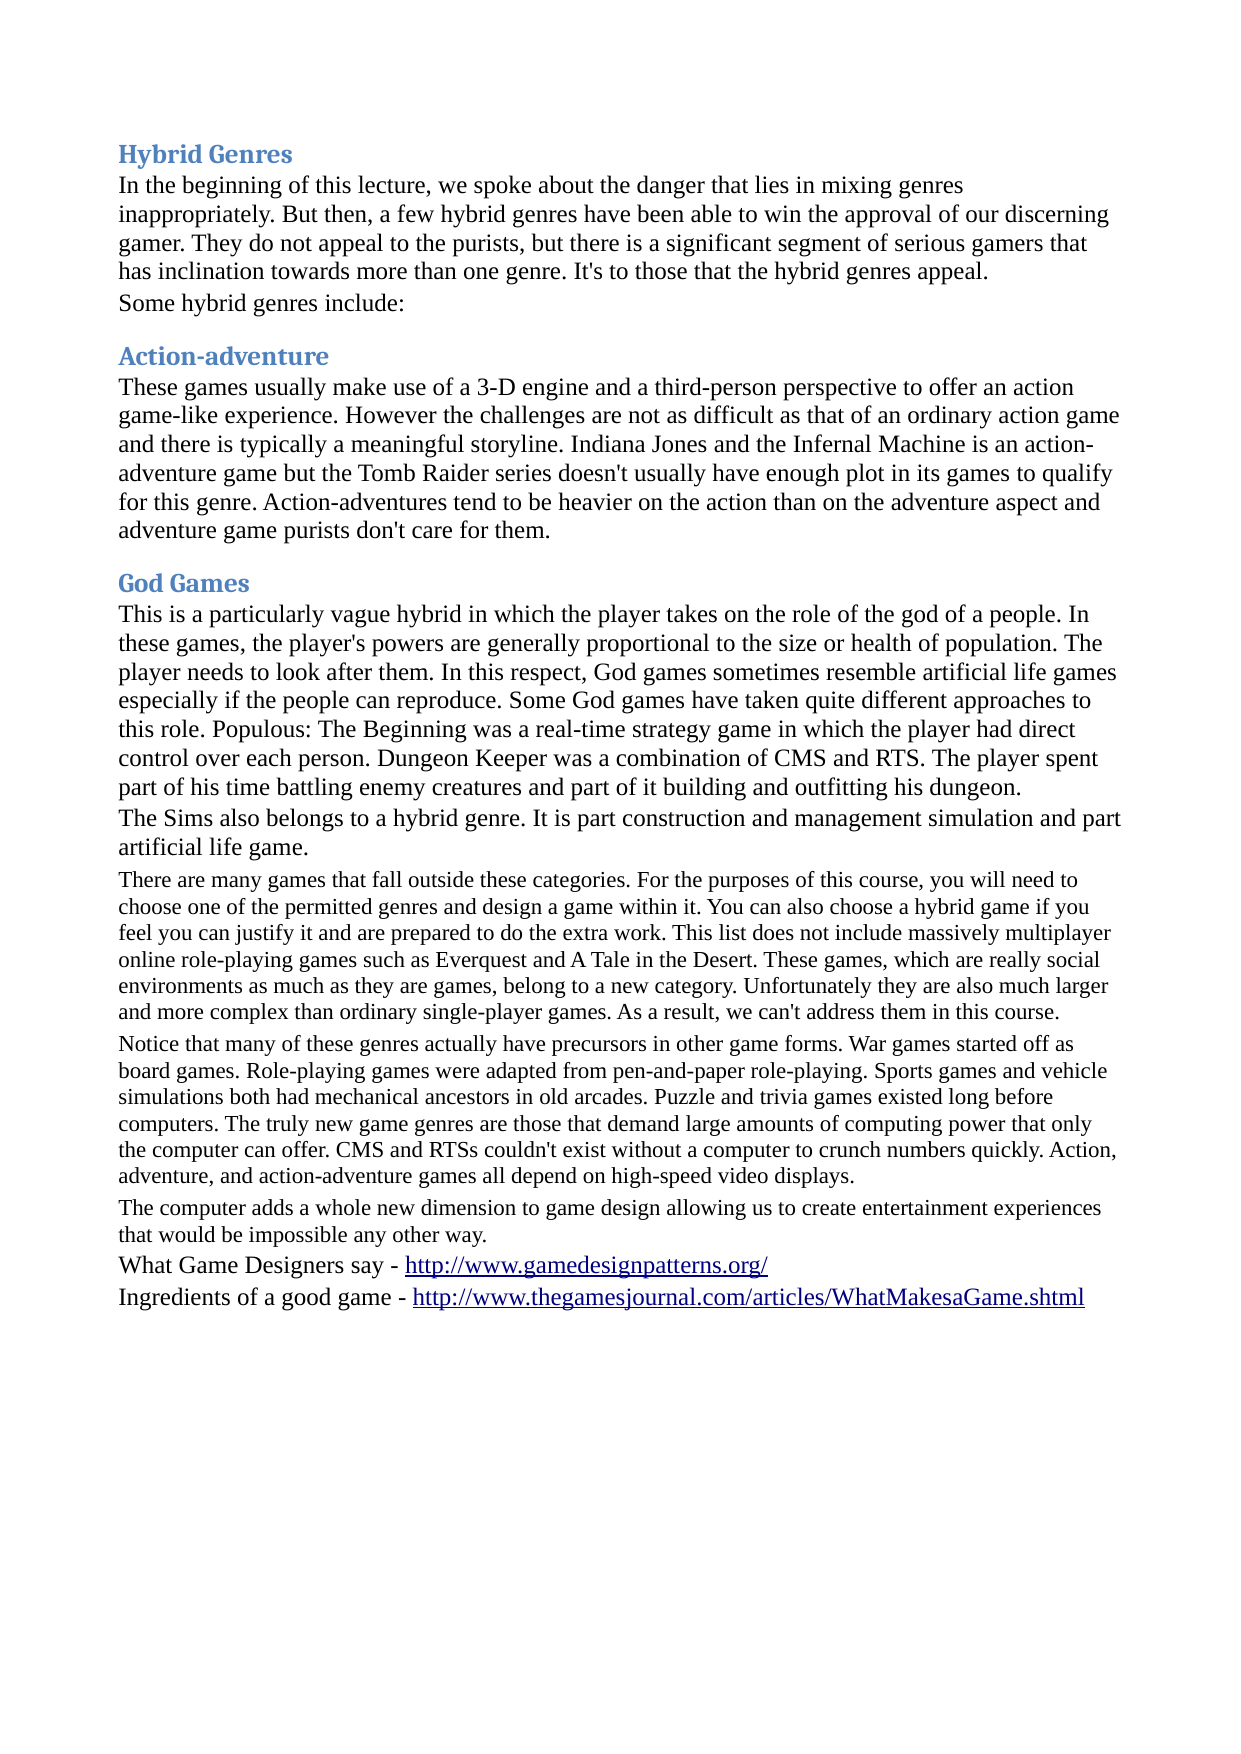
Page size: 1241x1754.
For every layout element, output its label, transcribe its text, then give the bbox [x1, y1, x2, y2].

text This is a particularly vague hybrid in which the player takes on the role of the god of a people. In these games, the player's powers are generally proportional to the size or health of population. The player needs to look after them. In this respect, God games sometimes resemble artificial life games especially if the people can reproduce. Some God games have taken quite different approaches to this role. Populous: The Beginning was a real-time strategy game in which the player had direct control over each person. Dungeon Keeper was a combination of CMS and RTS. The player spent part of his time battling enemy creatures and part of it building and outfitting his dungeon. [118, 599, 1122, 800]
text Ingredients of a good game - http://www.thegamesjournal.com/articles/WhatMakesaGame.shtml [118, 1282, 1122, 1311]
subtitle God Games [118, 568, 1122, 599]
text What Game Designers say - http://www.gamedesignpatterns.org/ [118, 1250, 1122, 1279]
text The Sims also belongs to a hybrid genre. It is part construction and management simulation and part artificial life game. [118, 803, 1122, 861]
text Notice that many of these genres actually have precursors in other game forms. War games started off as board games. Role-playing games were adapted from pen-and-paper role-playing. Sports games and vehicle simulations both had mechanical ancestors in old arcades. Puzzle and trivia games existed long before computers. The truly new game genres are those that demand large amounts of computing power that only the computer can offer. CMS and RTSs couldn't exist without a computer to crunch numbers quickly. Action, adventure, and action-adventure games all depend on high-speed video displays. [118, 1031, 1122, 1189]
subtitle Action-adventure [118, 341, 1122, 372]
text In the beginning of this lecture, we spoke about the danger that lies in mixing genres inappropriately. But then, a few hybrid genres have been able to win the approval of our discerning gamer. They do not appeal to the purists, but there is a significant segment of serious gamers that has inclination towards more than one genre. It's to those that the hybrid genres appeal. [118, 170, 1122, 285]
subtitle Hybrid Genres [118, 139, 1122, 170]
text These games usually make use of a 3-D engine and a third-person perspective to offer an action game-like experience. However the challenges are not as difficult as that of an ordinary action game and there is typically a meaningful storyline. Indiana Jones and the Infernal Machine is an action-adventure game but the Tomb Raider series doesn't usually have enough plot in its games to qualify for this genre. Action-adventures tend to be heavier on the action than on the adventure aspect and adventure game purists don't care for them. [118, 372, 1122, 544]
text The computer adds a whole new dimension to game design allowing us to create entertainment experiences that would be impossible any other way. [118, 1194, 1122, 1247]
text Some hybrid genres include: [118, 288, 1122, 317]
text There are many games that fall outside these categories. For the purposes of this course, you will need to choose one of the permitted genres and design a game within it. You can also choose a hybrid game if you feel you can justify it and are prepared to do the extra work. This list does not include massively multiplayer online role-playing games such as Everquest and A Tale in the Desert. These games, which are really social environments as much as they are games, belong to a new category. Unfortunately they are also much larger and more complex than ordinary single-player games. As a result, we can't address them in this course. [118, 867, 1122, 1025]
